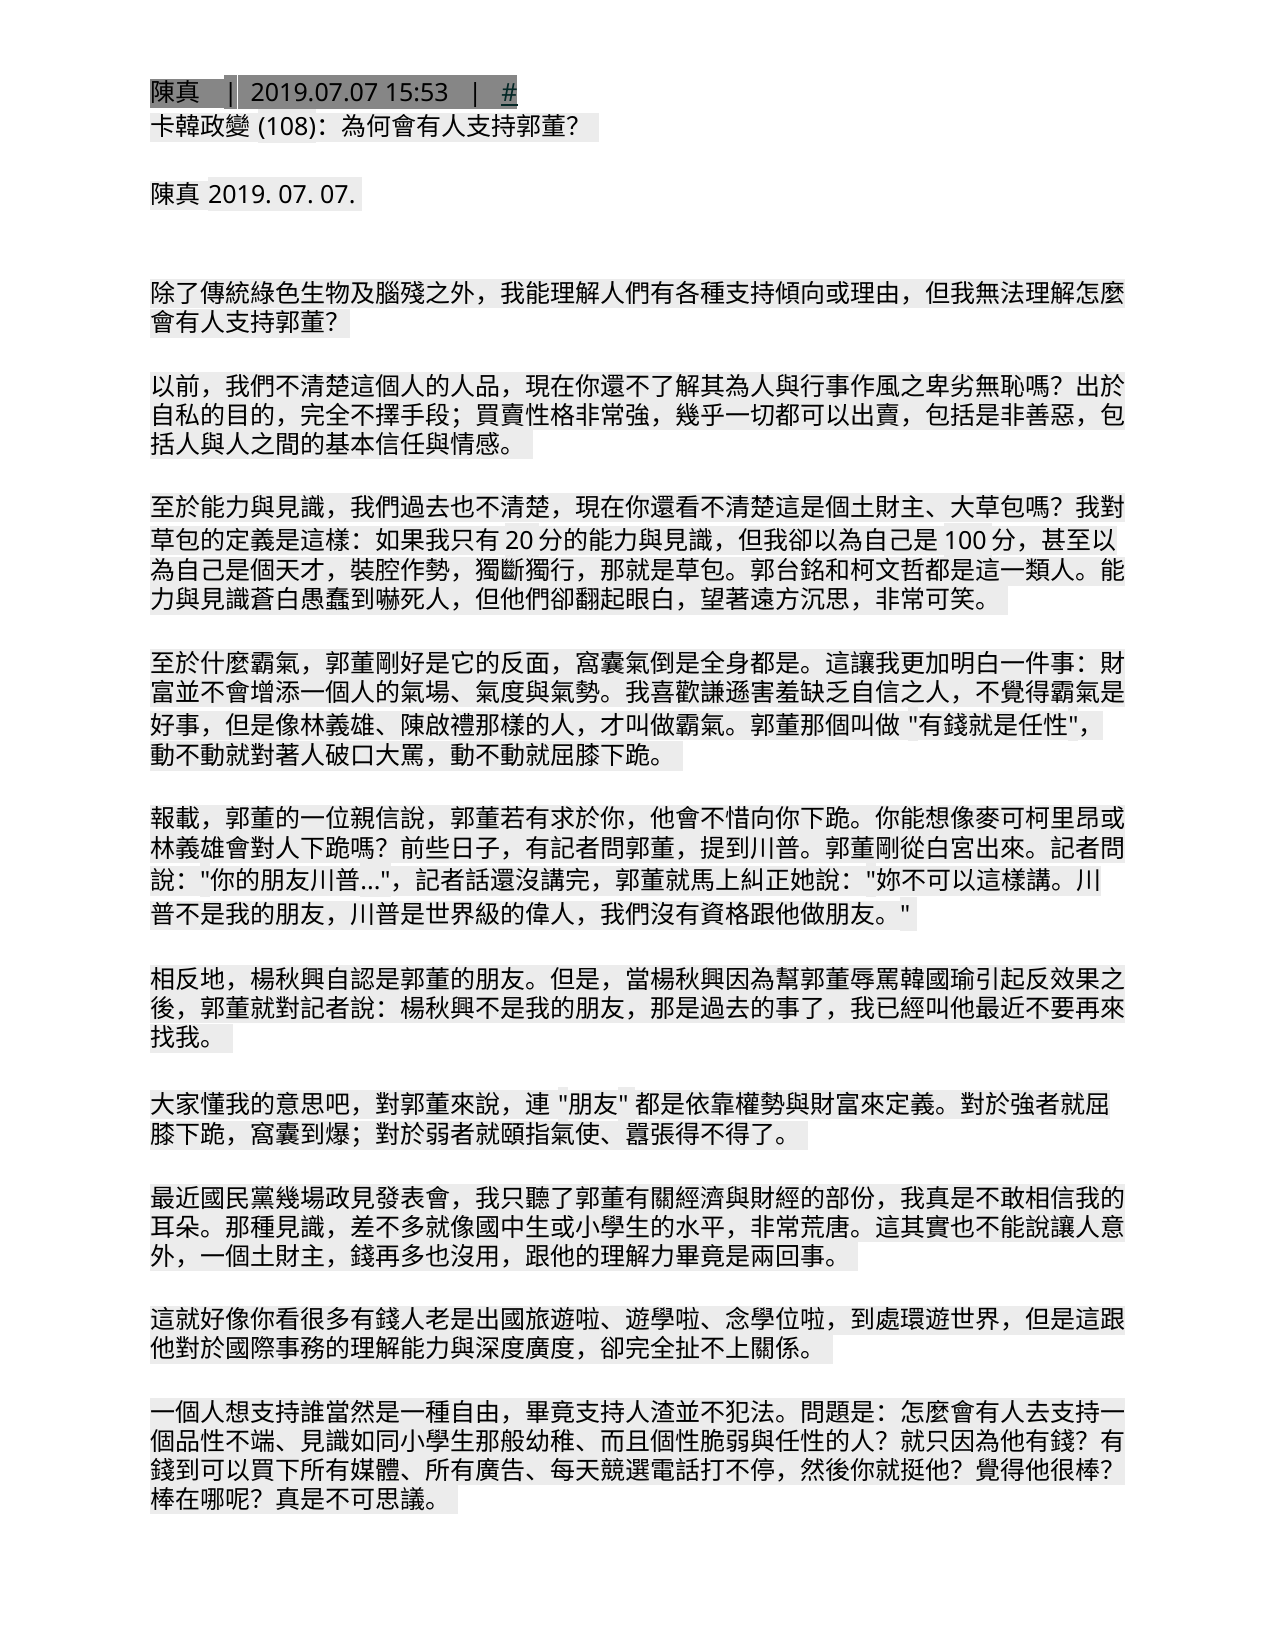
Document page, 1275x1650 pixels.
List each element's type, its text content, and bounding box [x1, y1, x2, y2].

text 陳真 | 2019.07.07 15:53 | # [150, 75, 1125, 109]
text 卡韓政變 (108)：為何會有人支持郭董？ 陳真 2019. 07. 07. 除了傳統綠色生物及腦殘之外，我能理解人們有各種支持傾向或理由，但我無法理解怎麼會有人支持郭董？ 以前，我們不清楚這個人的人品，現在你還不了解其為人與行事作風之卑劣無恥嗎？出於自私的目的，完全不擇手段；買賣性格非常強，幾乎一切都可以出賣，包括是非善惡，包括人與人之間的基本信任與情感。 至於能力與見識，我們過去也不清楚，現在你還看不清楚這是個土財主、大草包嗎？我對草包的定義是這樣：如果我只有20分的能力與見識，但我卻以為自己是100分，甚至以為自己是個天才，裝腔作勢，獨斷獨行，那就是草包。郭台銘和柯文哲都是這一類人。能力與見識蒼白愚蠢到嚇死人，但他們卻翻起眼白，望著遠方沉思，非常可笑。 至於什麼霸氣，郭董剛好是它的反面，窩囊氣倒是全身都是。這讓我更加明白一件事：財富並不會增添一個人的氣場、氣度與氣勢。我喜歡謙遜害羞缺乏自信之人，不覺得霸氣是好事，但是像林義雄、陳啟禮那樣的人，才叫做霸氣。郭董那個叫做 "有錢就是任性"，動不動就對著人破口大罵，動不動就屈膝下跪。 報載，郭董的一位親信說，郭董若有求於你，他會不惜向你下跪。你能想像麥可柯里昂或林義雄會對人下跪嗎？前些日子，有記者問郭董，提到川普。郭董剛從白宮出來。記者問說："你的朋友川普..."，記者話還沒講完，郭董就馬上糾正她說："妳不可以這樣講。川普不是我的朋友，川普是世界級的偉人，我們沒有資格跟他做朋友。" 相反地，楊秋興自認是郭董的朋友。但是，當楊秋興因為幫郭董辱罵韓國瑜引起反效果之後，郭董就對記者說：楊秋興不是我的朋友，那是過去的事了，我已經叫他最近不要再來找我。 大家懂我的意思吧，對郭董來說，連 "朋友" 都是依靠權勢與財富來定義。對於強者就屈膝下跪，窩囊到爆；對於弱者就頤指氣使、囂張得不得了。 最近國民黨幾場政見發表會，我只聽了郭董有關經濟與財經的部份，我真是不敢相信我的耳朵。那種見識，差不多就像國中生或小學生的水平，非常荒唐。這其實也不能說讓人意外，一個土財主，錢再多也沒用，跟他的理解力畢竟是兩回事。 這就好像你看很多有錢人老是出國旅遊啦、遊學啦、念學位啦，到處環遊世界，但是這跟他對於國際事務的理解能力與深度廣度，卻完全扯不上關係。 一個人想支持誰當然是一種自由，畢竟支持人渣並不犯法。問題是：怎麼會有人去支持一個品性不端、見識如同小學生那般幼稚、而且個性脆弱與任性的人？就只因為他有錢？有錢到可以買下所有媒體、所有廣告、每天競選電話打不停，然後你就挺他？覺得他很棒？棒在哪呢？真是不可思議。 [150, 109, 1125, 1549]
